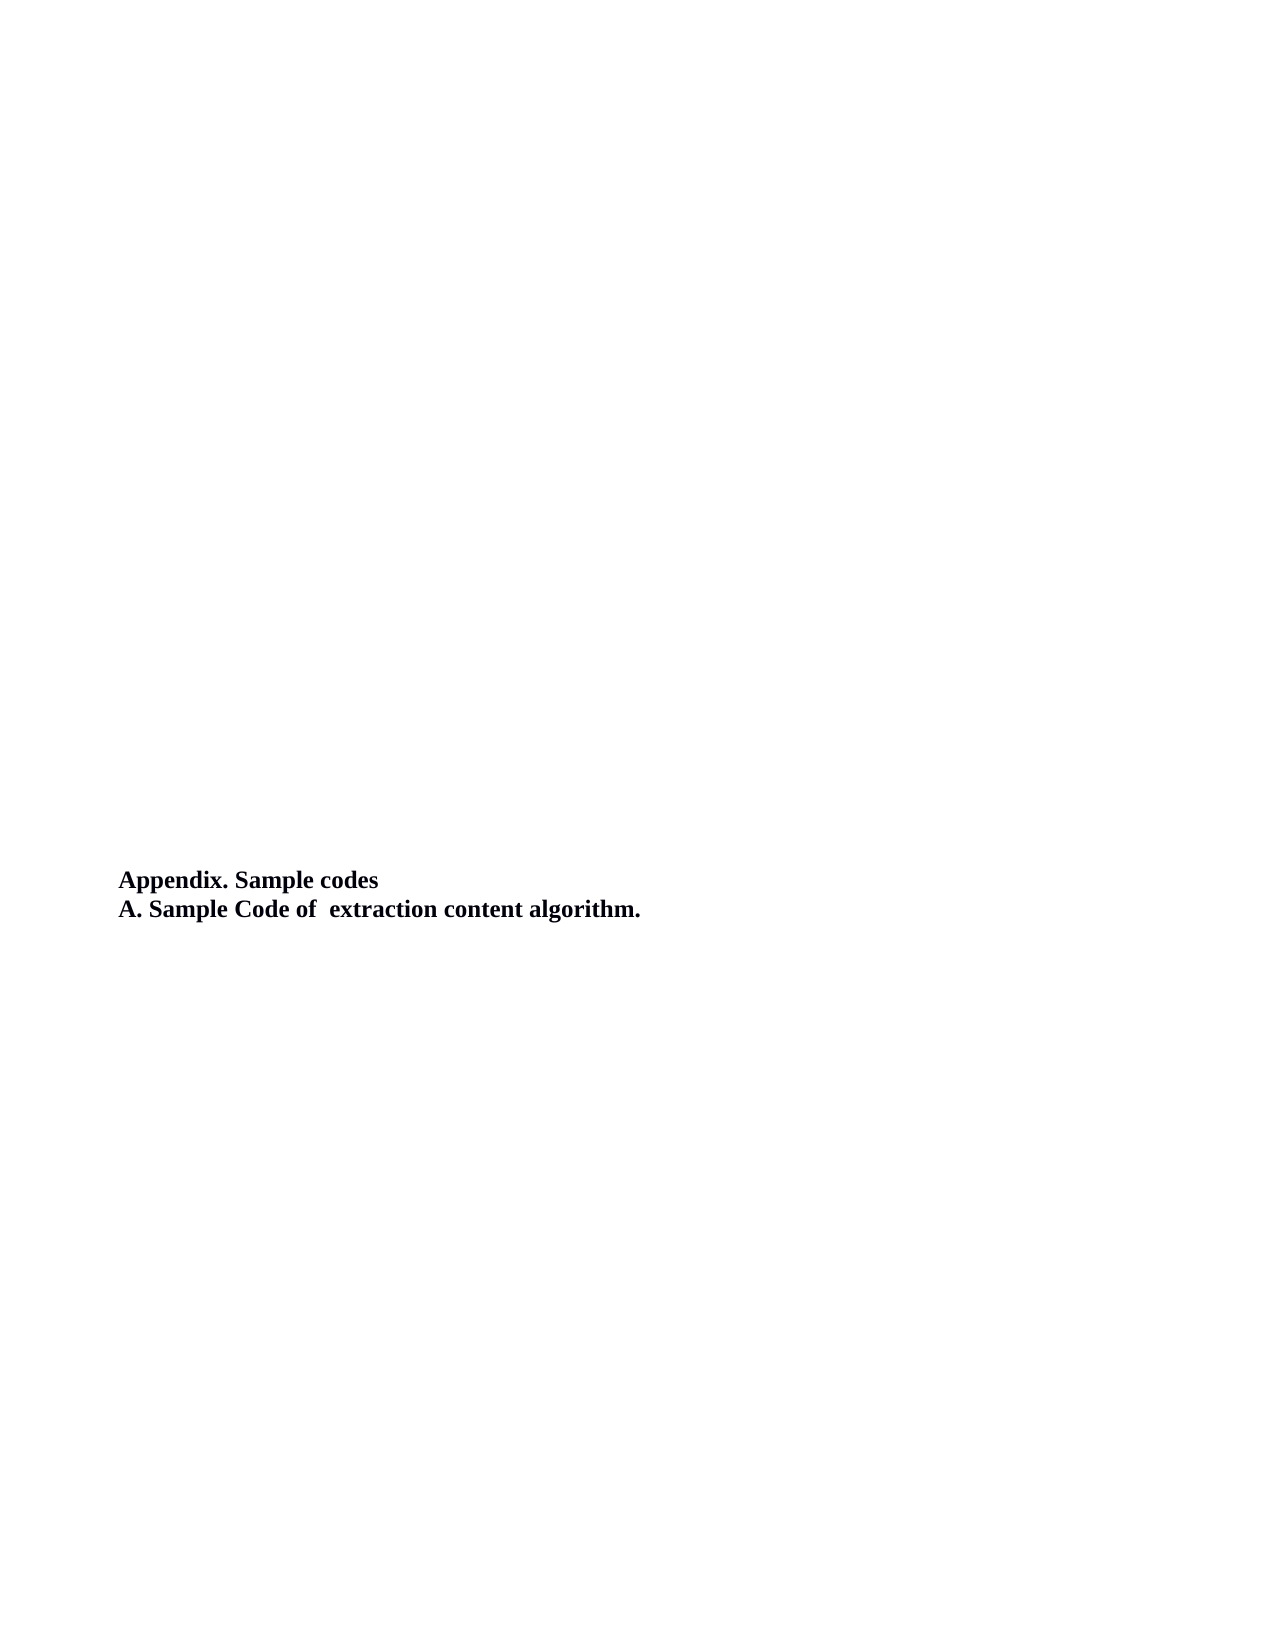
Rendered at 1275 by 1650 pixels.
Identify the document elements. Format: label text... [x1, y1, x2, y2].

text Appendix. Sample codes [118, 866, 1157, 894]
text A. Sample Code of extraction content algorithm. [118, 894, 1157, 923]
